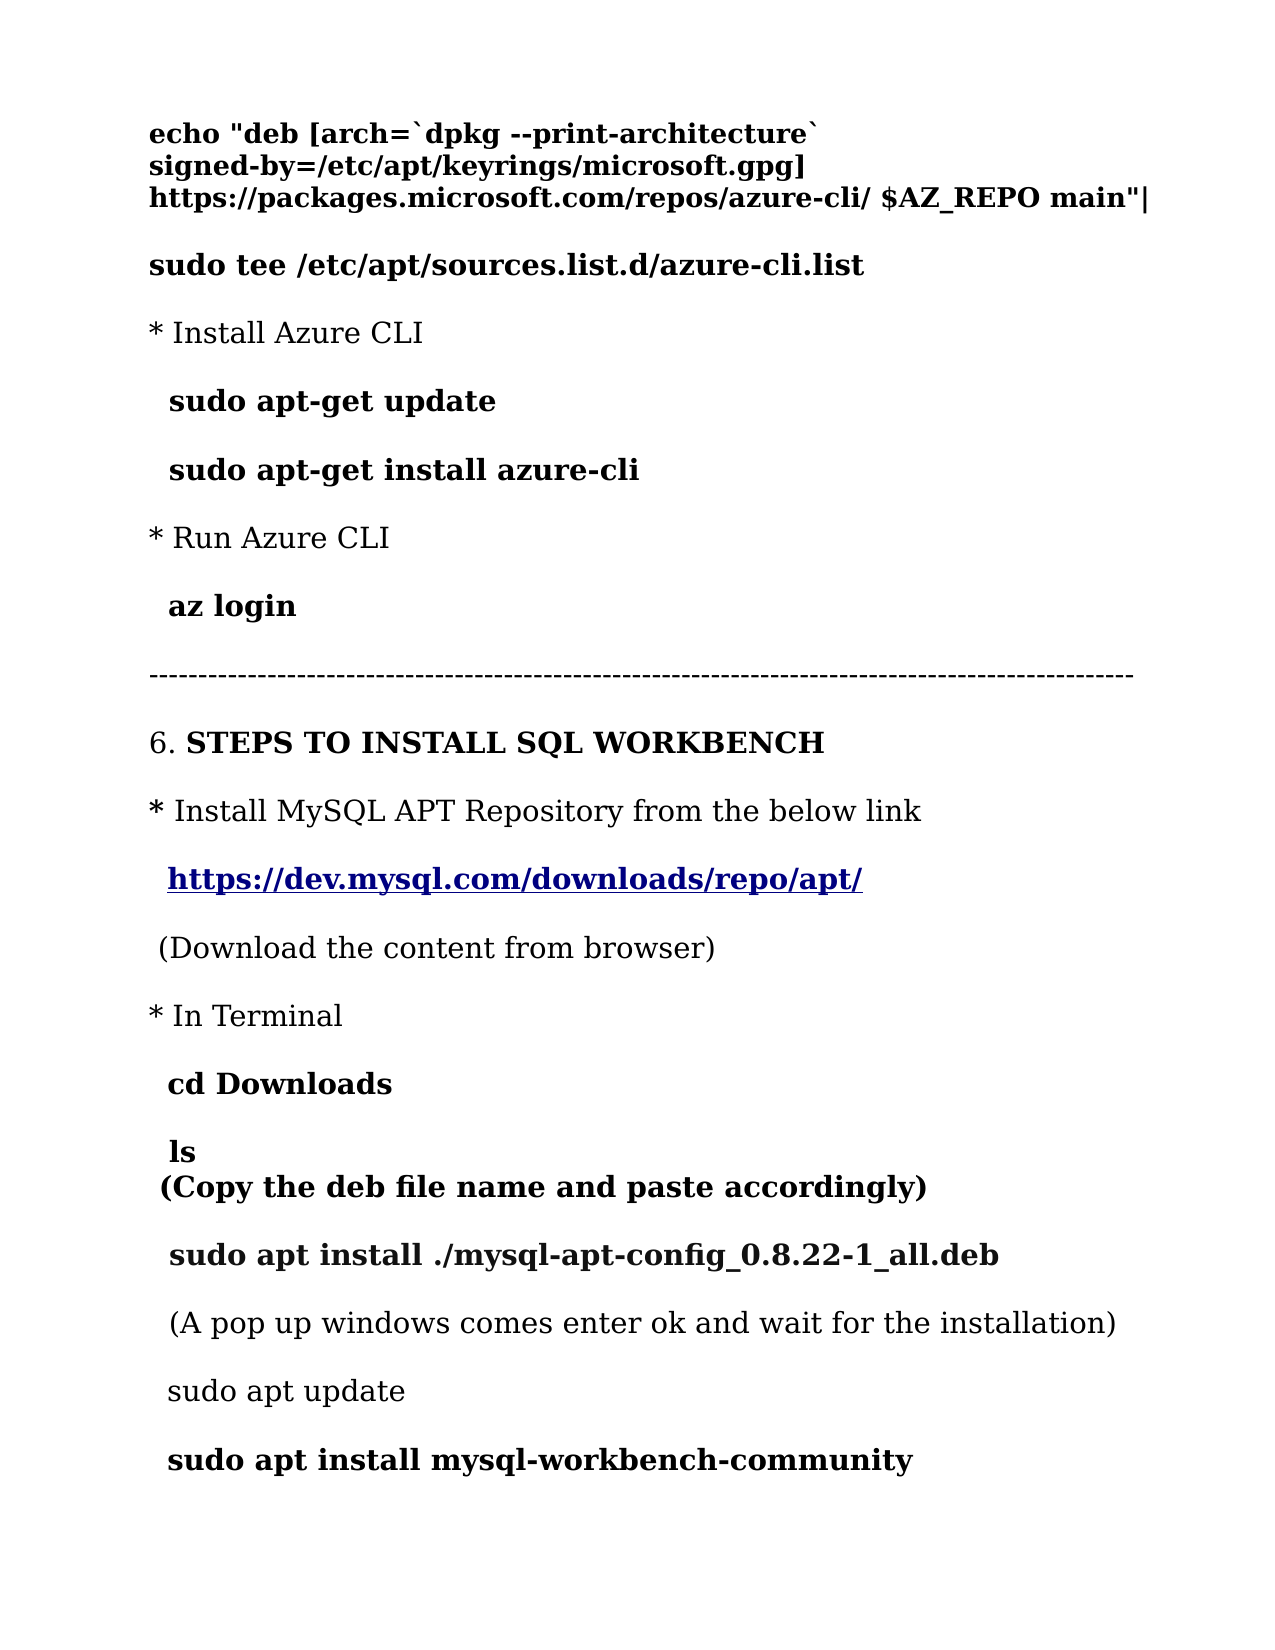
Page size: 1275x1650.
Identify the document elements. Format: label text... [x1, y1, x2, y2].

text https://dev.mysql.com/downloads/repo/apt/ [148, 862, 1158, 897]
text sudo apt-get update [148, 384, 1158, 419]
text sudo apt install mysql-workbench-community [148, 1442, 1158, 1477]
text * Install MySQL APT Repository from the below link [148, 794, 1158, 828]
text (Copy the deb file name and paste accordingly) [148, 1169, 1158, 1204]
text ls [148, 1135, 1158, 1169]
text (A pop up windows comes enter ok and wait for the installation) [148, 1306, 1158, 1341]
text 6. STEPS TO INSTALL SQL WORKBENCH [148, 726, 1158, 760]
text sudo apt update [148, 1374, 1158, 1408]
text cd Downloads [148, 1067, 1158, 1101]
text * In Terminal [148, 999, 1158, 1033]
text az login [148, 589, 1158, 623]
text echo "deb [arch=`dpkg --print-architecture` signed-by=/etc/apt/keyrings/microsoft.gpg] https://packages.microsoft.com/repos/azure-cli/ $AZ_REPO main"| [148, 118, 1158, 214]
text ---------------------------------------------------------------------------------------------------- [148, 658, 1158, 692]
text sudo apt-get install azure-cli [148, 453, 1158, 487]
text sudo tee /etc/apt/sources.list.d/azure-cli.list [148, 248, 1158, 282]
text * Install Azure CLI [148, 317, 1158, 351]
text (Download the content from browser) [148, 931, 1158, 965]
text sudo apt install ./mysql-apt-config_0.8.22-1_all.deb [148, 1238, 1158, 1272]
text * Run Azure CLI [148, 521, 1158, 555]
